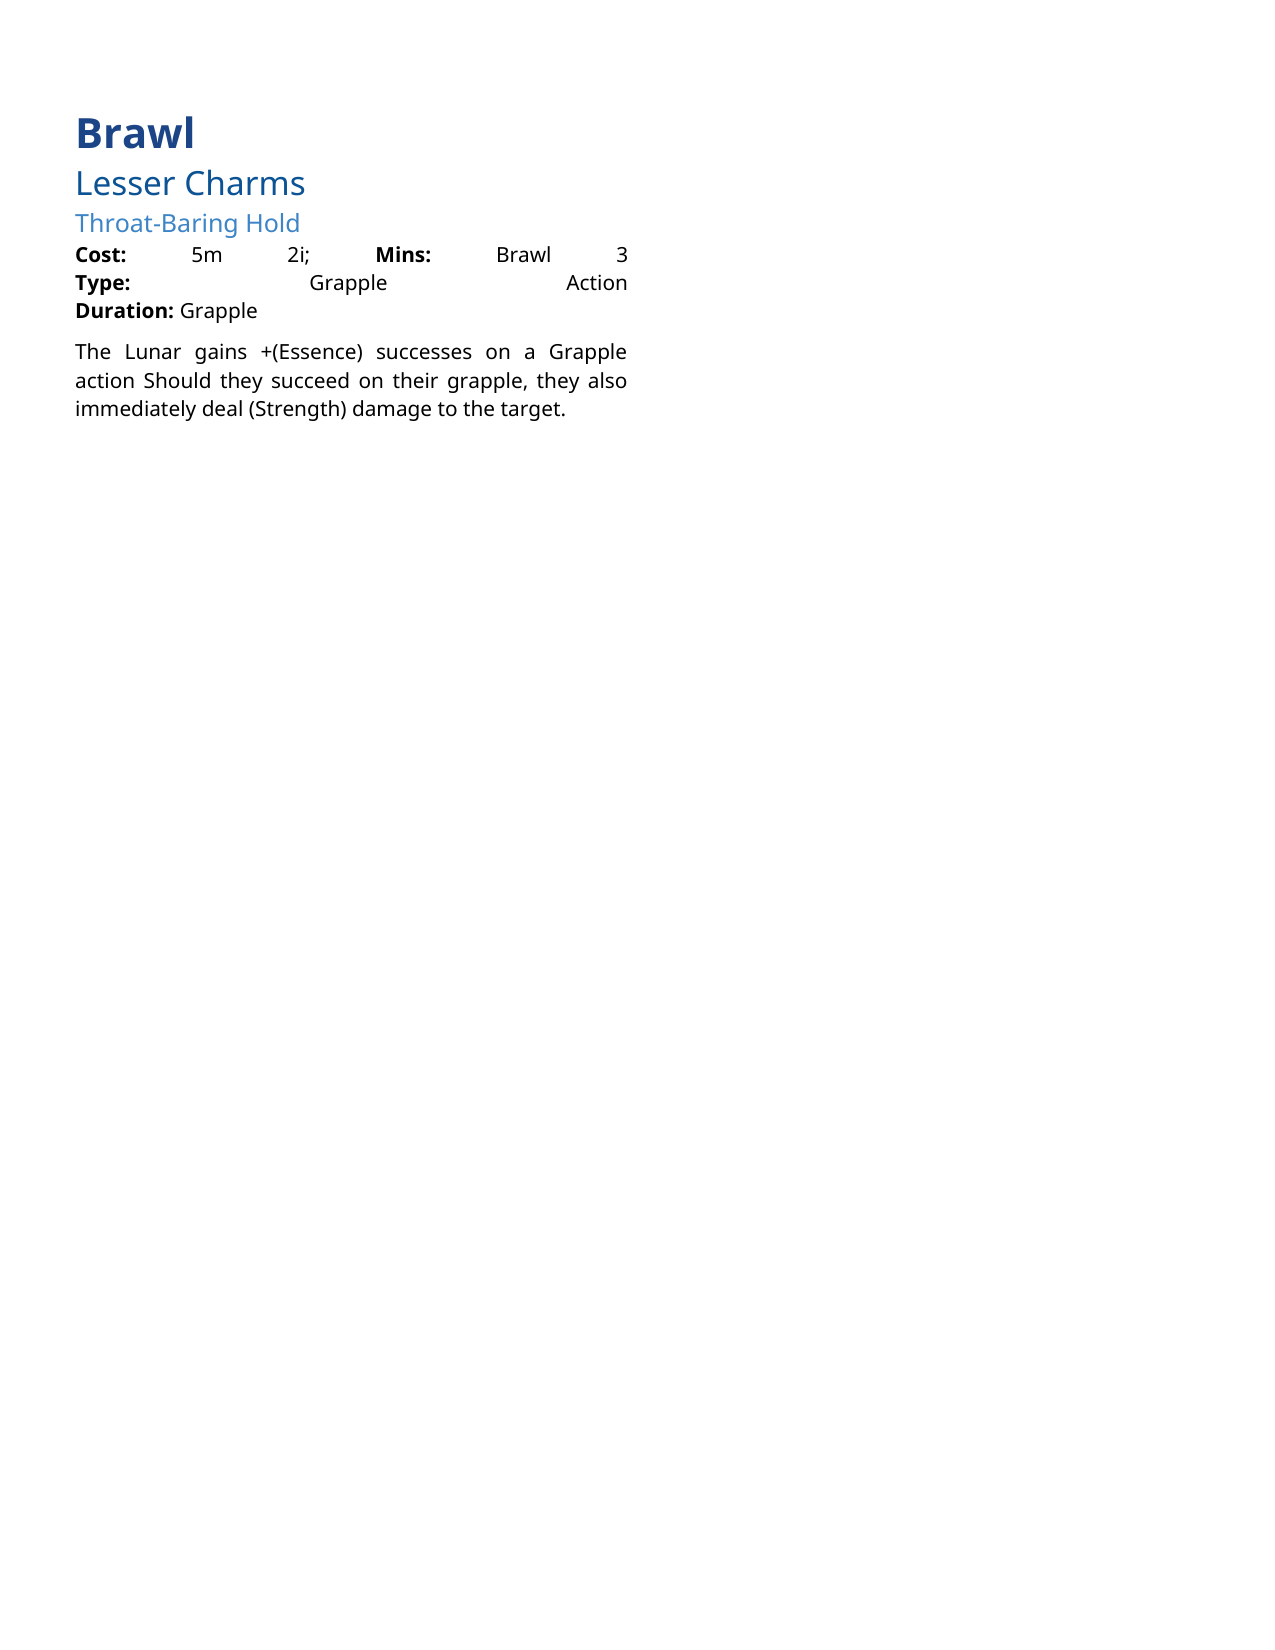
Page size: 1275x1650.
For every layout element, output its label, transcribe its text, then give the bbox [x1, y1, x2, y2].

text The Lunar gains +(Essence) successes on a Grapple action Should they succeed on their grapple, they also immediately deal (Strength) damage to the target. [75, 337, 628, 423]
subtitle Throat-Baring Hold [75, 206, 628, 240]
subtitle Lesser Charms [75, 160, 628, 206]
text Cost: 5m 2i; Mins: Brawl 3 Type: Grapple Action Duration: Grapple [75, 240, 628, 325]
subtitle Brawl [75, 103, 628, 160]
